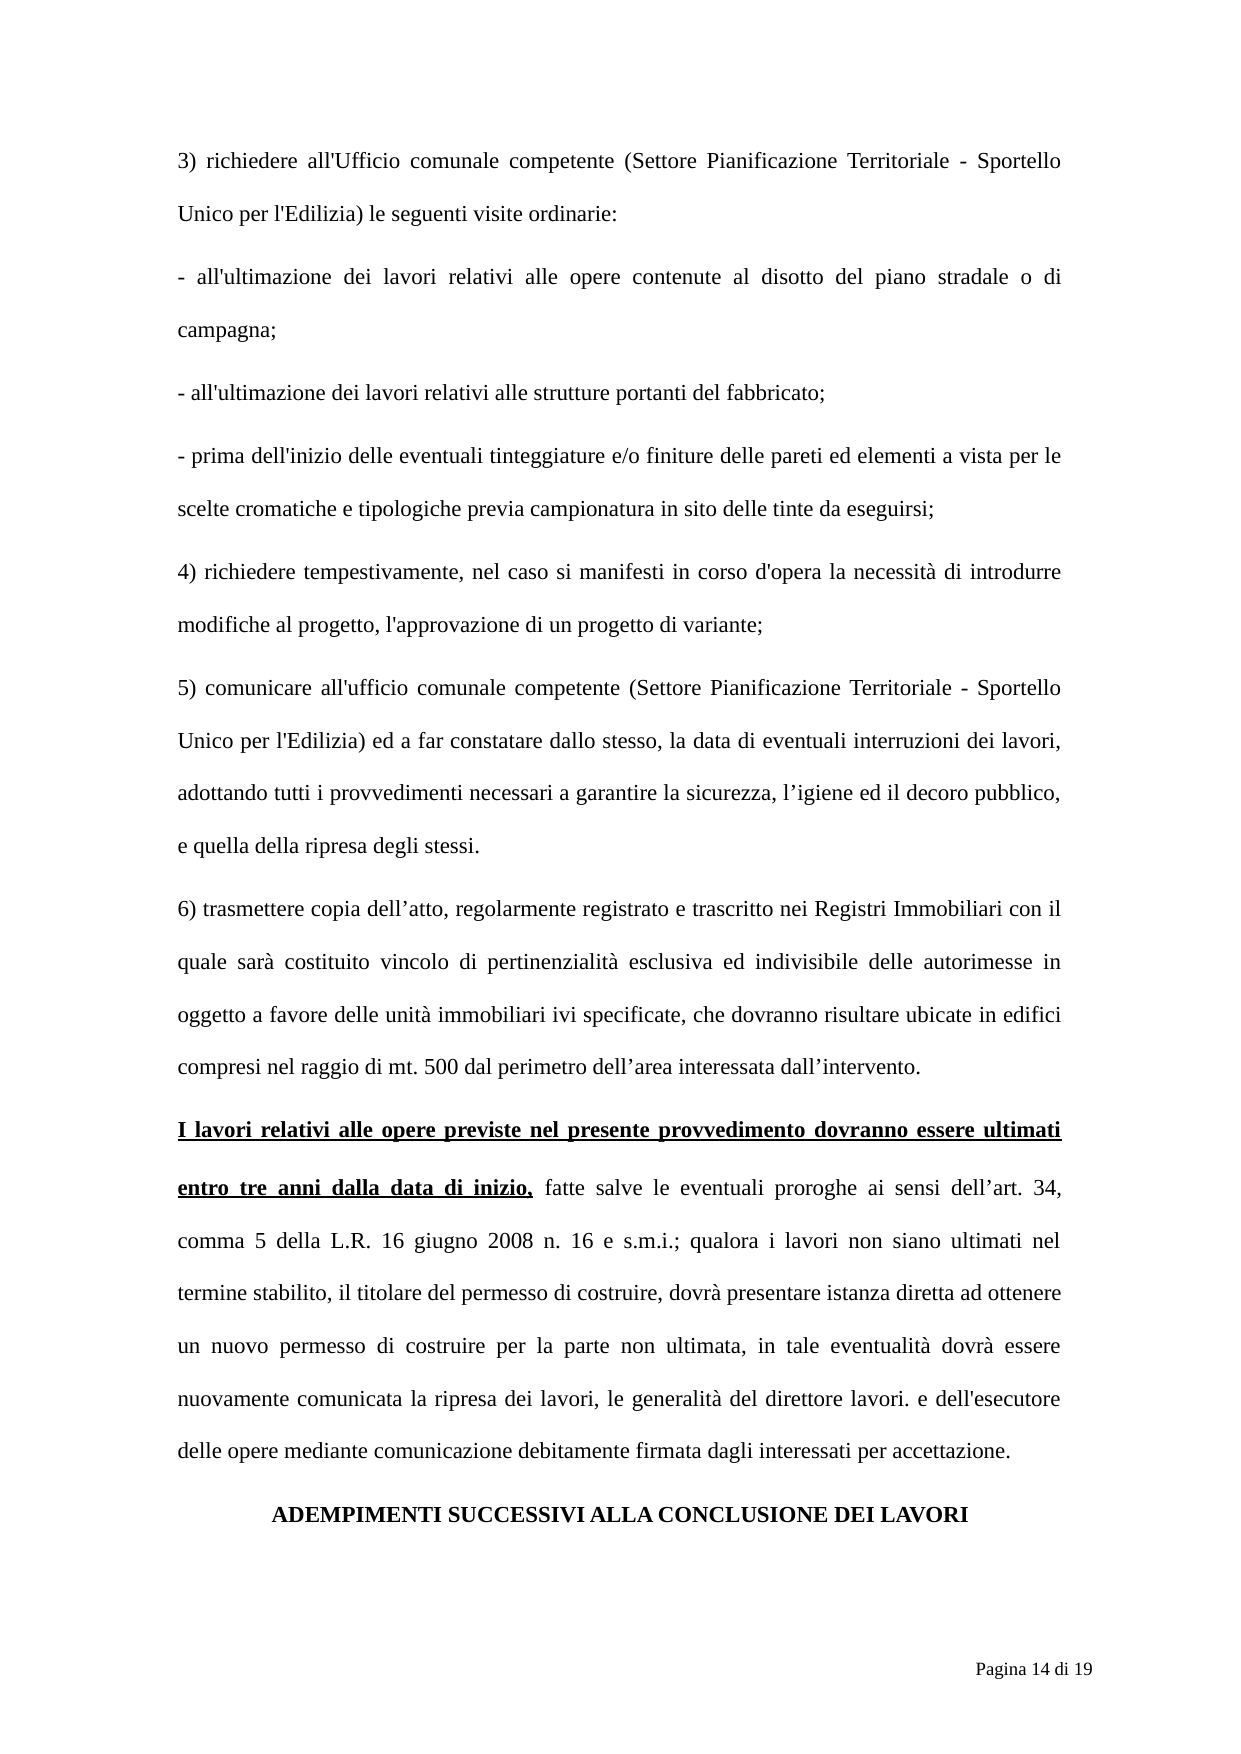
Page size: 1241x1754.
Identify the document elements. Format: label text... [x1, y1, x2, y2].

text 4) richiedere tempestivamente, nel caso si manifesti in corso d'opera la necessità di introdurre modifiche al progetto, l'approvazione di un progetto di variante; [177, 558, 1063, 637]
text - all'ultimazione dei lavori relativi alle strutture portanti del fabbricato; [177, 379, 1063, 406]
text - prima dell'inizio delle eventuali tinteggiature e/o finiture delle pareti ed elementi a vista per le scelte cromatiche e tipologiche previa campionatura in sito delle tinte da eseguirsi; [177, 442, 1063, 521]
text 6) trasmettere copia dell’atto, regolarmente registrato e trascritto nei Registri Immobiliari con il quale sarà costituito vincolo di pertinenzialità esclusiva ed indivisibile delle autorimesse in oggetto a favore delle unità immobiliari ivi specificate, che dovranno risultare ubicate in edifici compresi nel raggio di mt. 500 dal perimetro dell’area interessata dall’intervento. [177, 895, 1063, 1080]
text - all'ultimazione dei lavori relativi alle opere contenute al disotto del piano stradale o di campagna; [177, 263, 1063, 342]
text I lavori relativi alle opere previste nel presente provvedimento dovranno essere ultimati entro tre anni dalla data di inizio, fatte salve le eventuali proroghe ai sensi dell’art. 34, comma 5 della L.R. 16 giugno 2008 n. 16 e s.m.i.; qualora i lavori non siano ultimati nel termine stabilito, il titolare del permesso di costruire, dovrà presentare istanza diretta ad ottenere un nuovo permesso di costruire per la parte non ultimata, in tale eventualità dovrà essere nuovamente comunicata la ripresa dei lavori, le generalità del direttore lavori. e dell'esecutore delle opere mediante comunicazione debitamente firmata dagli interessati per accettazione. [177, 1117, 1063, 1464]
text ADEMPIMENTI SUCCESSIVI ALLA CONCLUSIONE DEI LAVORI [148, 1501, 1092, 1527]
text 3) richiedere all'Ufficio comunale competente (Settore Pianificazione Territoriale - Sportello Unico per l'Edilizia) le seguenti visite ordinarie: [177, 148, 1063, 227]
text 5) comunicare all'ufficio comunale competente (Settore Pianificazione Territoriale - Sportello Unico per l'Edilizia) ed a far constatare dallo stesso, la data di eventuali interruzioni dei lavori, adottando tutti i provvedimenti necessari a garantire la sicurezza, l’igiene ed il decoro pubblico, e quella della ripresa degli stessi. [177, 674, 1063, 858]
